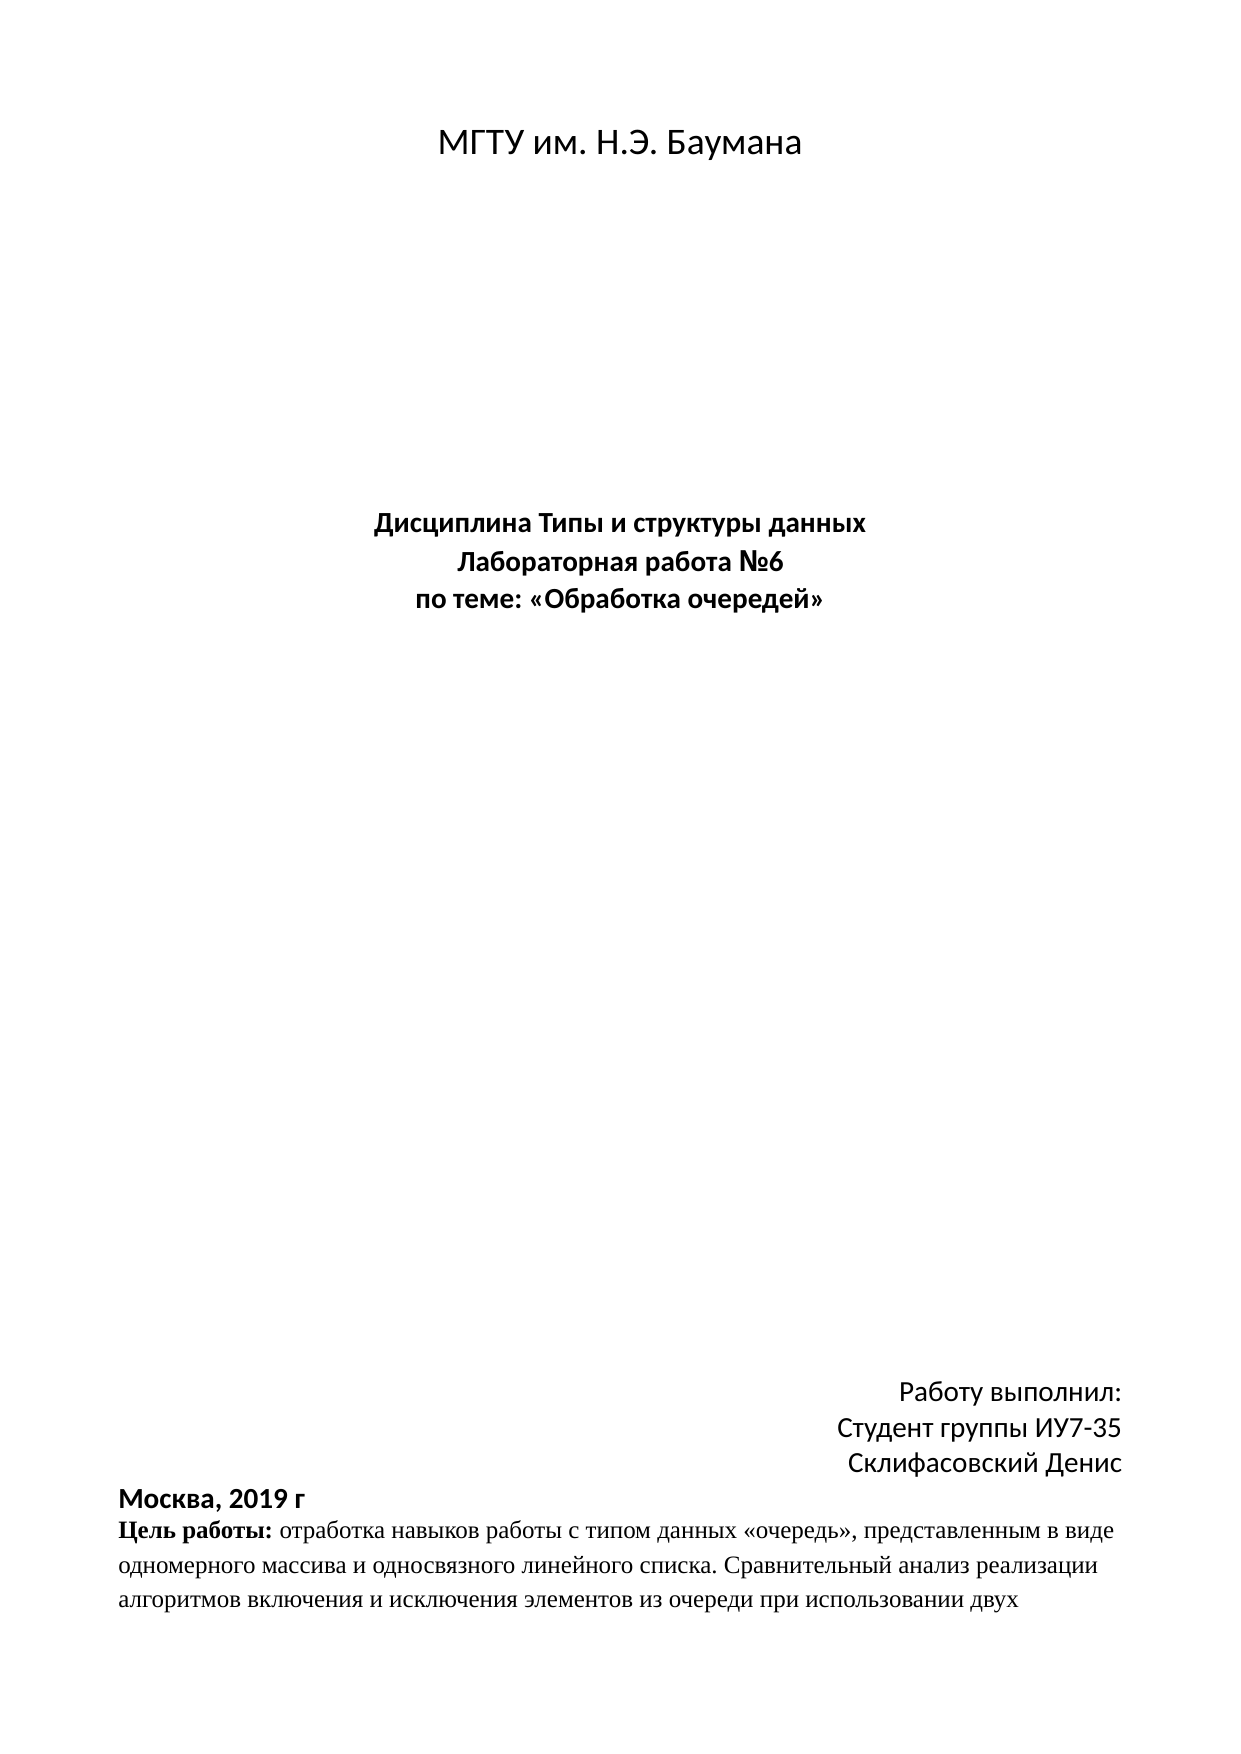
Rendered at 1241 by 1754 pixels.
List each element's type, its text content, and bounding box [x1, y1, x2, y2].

text МГТУ им. Н.Э. Баумана [118, 118, 1122, 164]
text по теме: «Обработка очередей» [118, 580, 1122, 616]
text Лабораторная работа №6 [118, 540, 1122, 580]
text Студент группы ИУ7-35 [118, 1409, 1122, 1444]
text Склифасовский Денис [118, 1444, 1122, 1480]
text Цель работы: отработка навыков работы с типом данных «очередь», представленным в виде одномерного массива и односвязного линейного списка. Сравнительный анализ реализации алгоритмов включения и исключения элементов из очереди при использовании двух [118, 1516, 1122, 1613]
text Москва, 2019 г [118, 1480, 1122, 1516]
text Дисциплина Типы и структуры данных [118, 504, 1122, 540]
text Работу выполнил: [118, 1373, 1122, 1409]
